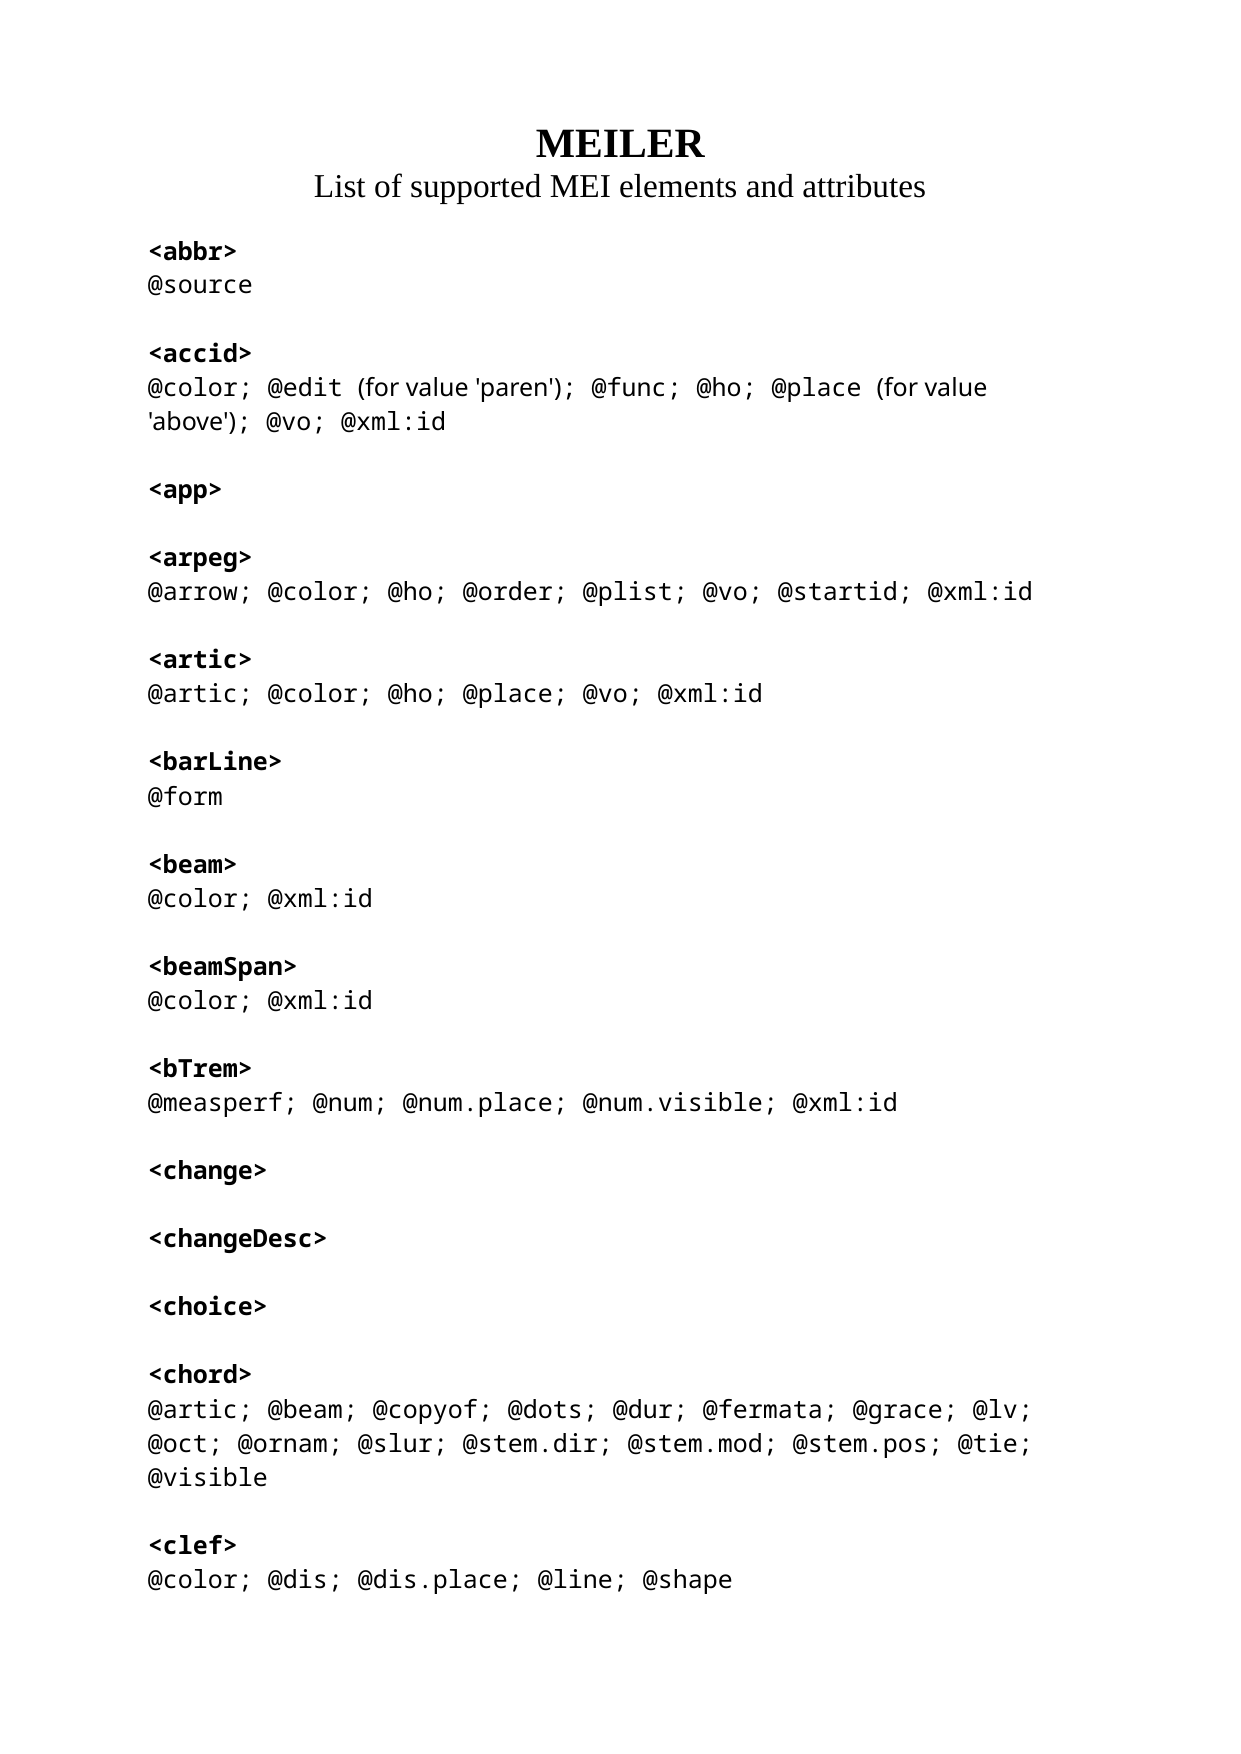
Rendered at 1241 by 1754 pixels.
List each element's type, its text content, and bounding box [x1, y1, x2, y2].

text @artic; @beam; @copyof; @dots; @dur; @fermata; @grace; @lv; @oct; @ornam; @slur; @stem.dir; @stem.mod; @stem.pos; @tie; @visible [148, 1391, 1093, 1493]
text <app> [148, 472, 1093, 506]
text <arpeg> [148, 540, 1093, 574]
text @artic; @color; @ho; @place; @vo; @xml:id [148, 676, 1093, 710]
text <clef> [148, 1527, 1093, 1562]
text <chord> [148, 1357, 1093, 1391]
text @color; @dis; @dis.place; @line; @shape [148, 1562, 1093, 1596]
text <beam> [148, 846, 1093, 880]
text MEILER [148, 118, 1093, 166]
text <accid> [148, 335, 1093, 369]
text <barLine> [148, 744, 1093, 778]
text <beamSpan> [148, 948, 1093, 982]
text @color; @edit (for value 'paren'); @func; @ho; @place (for value 'above'); @vo; @xml:id [148, 369, 1093, 437]
text @source [148, 267, 1093, 301]
text <artic> [148, 642, 1093, 676]
text @color; @xml:id [148, 982, 1093, 1017]
text List of supported MEI elements and attributes [148, 166, 1093, 204]
text <choice> [148, 1289, 1093, 1323]
text <changeDesc> [148, 1221, 1093, 1255]
text <bTrem> [148, 1051, 1093, 1085]
text @measperf; @num; @num.place; @num.visible; @xml:id [148, 1085, 1093, 1119]
text <change> [148, 1153, 1093, 1187]
text @color; @xml:id [148, 880, 1093, 914]
text @form [148, 778, 1093, 812]
text @arrow; @color; @ho; @order; @plist; @vo; @startid; @xml:id [148, 574, 1093, 608]
text <abbr> [148, 233, 1093, 267]
